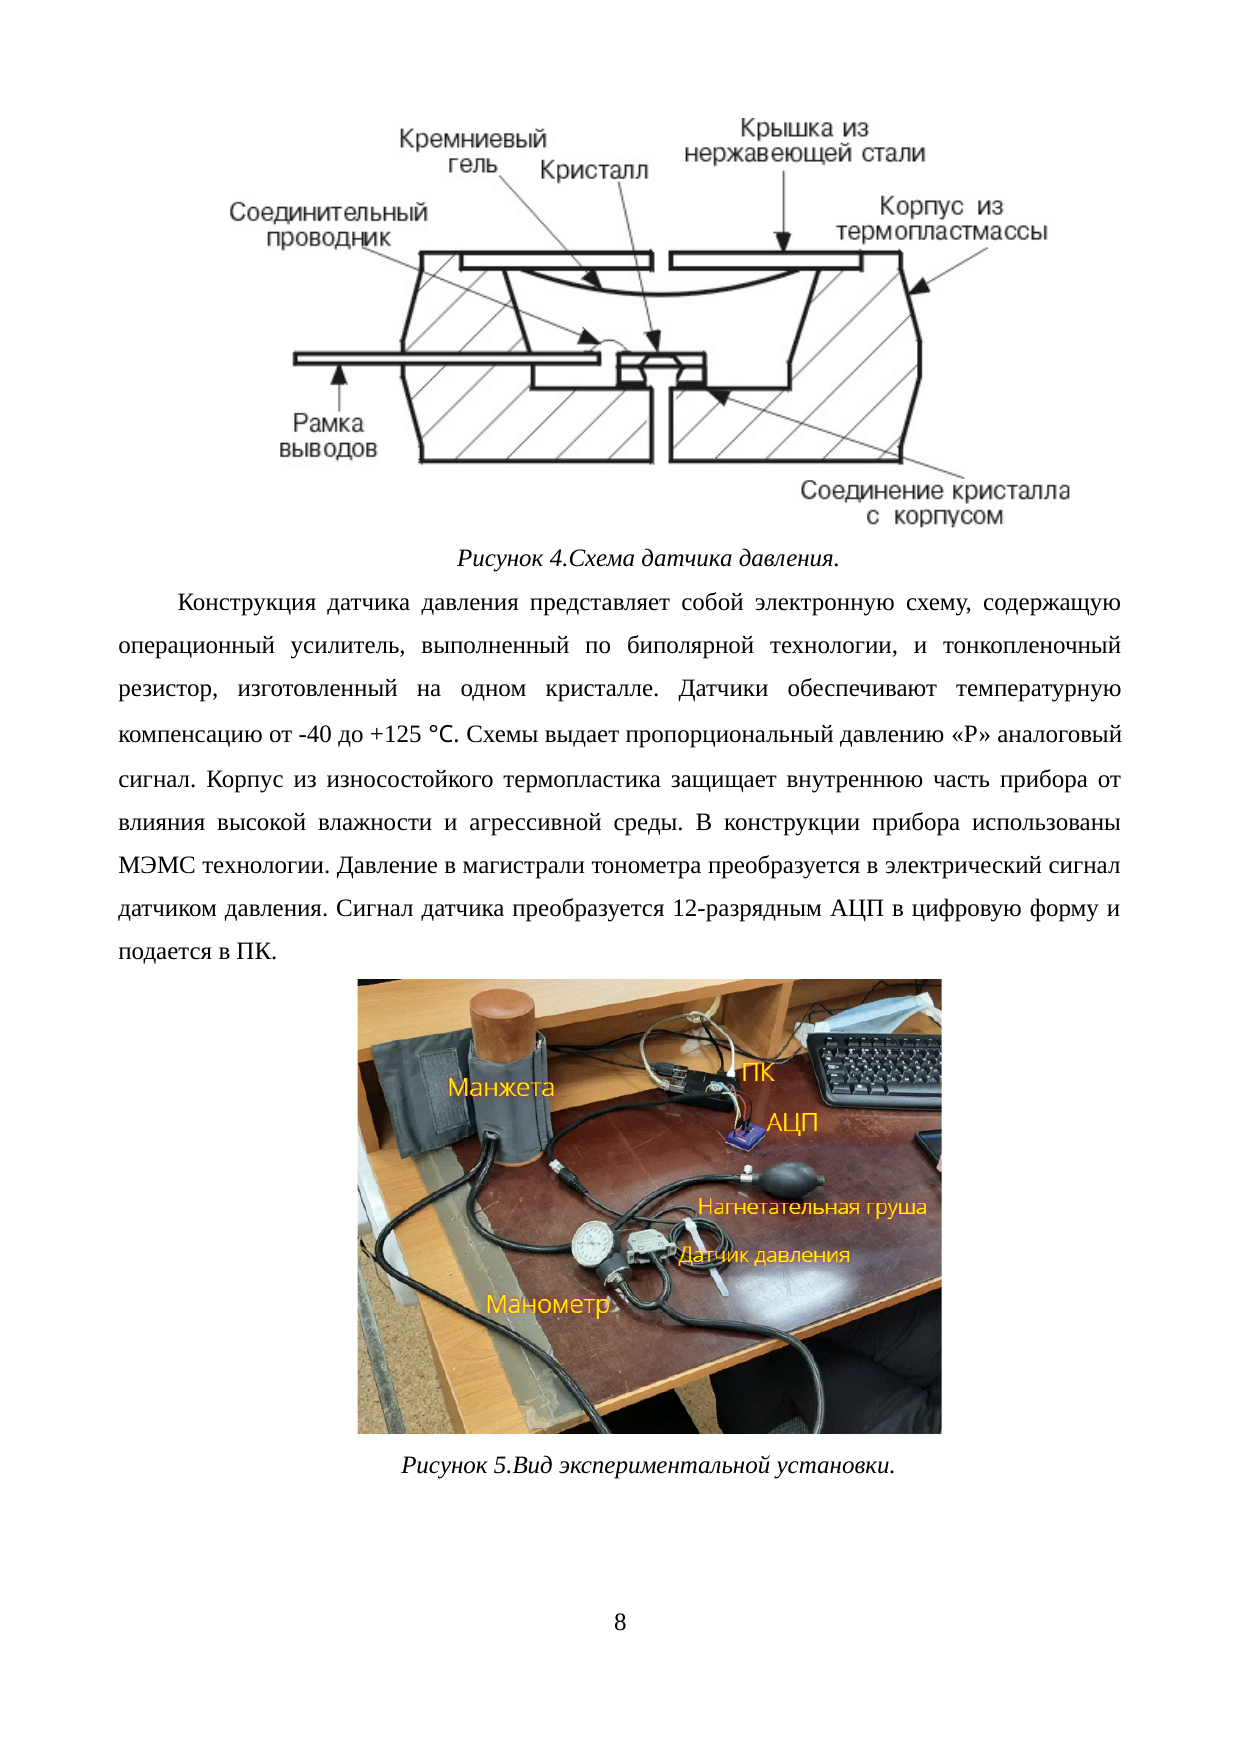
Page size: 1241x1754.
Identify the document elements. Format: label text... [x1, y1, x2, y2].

picture [229, 118, 1070, 529]
text Конструкция датчика давления представляет собой электронную схему, содержащую операционный усилитель, выполненный по биполярной технологии, и тонкопленочный резистор, изготовленный на одном кристалле. Датчики обеспечивают температурную компенсацию от -40 до +125 °C. Схемы выдает пропорциональный давлению «Р» аналоговый сигнал. Корпус из износостойкого термопластика защищает внутреннюю часть прибора от влияния высокой влажности и агрессивной среды. В конструкции прибора использованы МЭМС технологии. Давление в магистрали тонометра преобразуется в электрический сигнал датчиком давления. Сигнал датчика преобразуется 12-разрядным АЦП в цифровую форму и подается в ПК. [118, 587, 1122, 965]
text Рисунок 5.Вид экспериментальной установки. [118, 1450, 1122, 1479]
picture [357, 979, 942, 1434]
text Рисунок 4.Схема датчика давления. [118, 543, 1122, 572]
